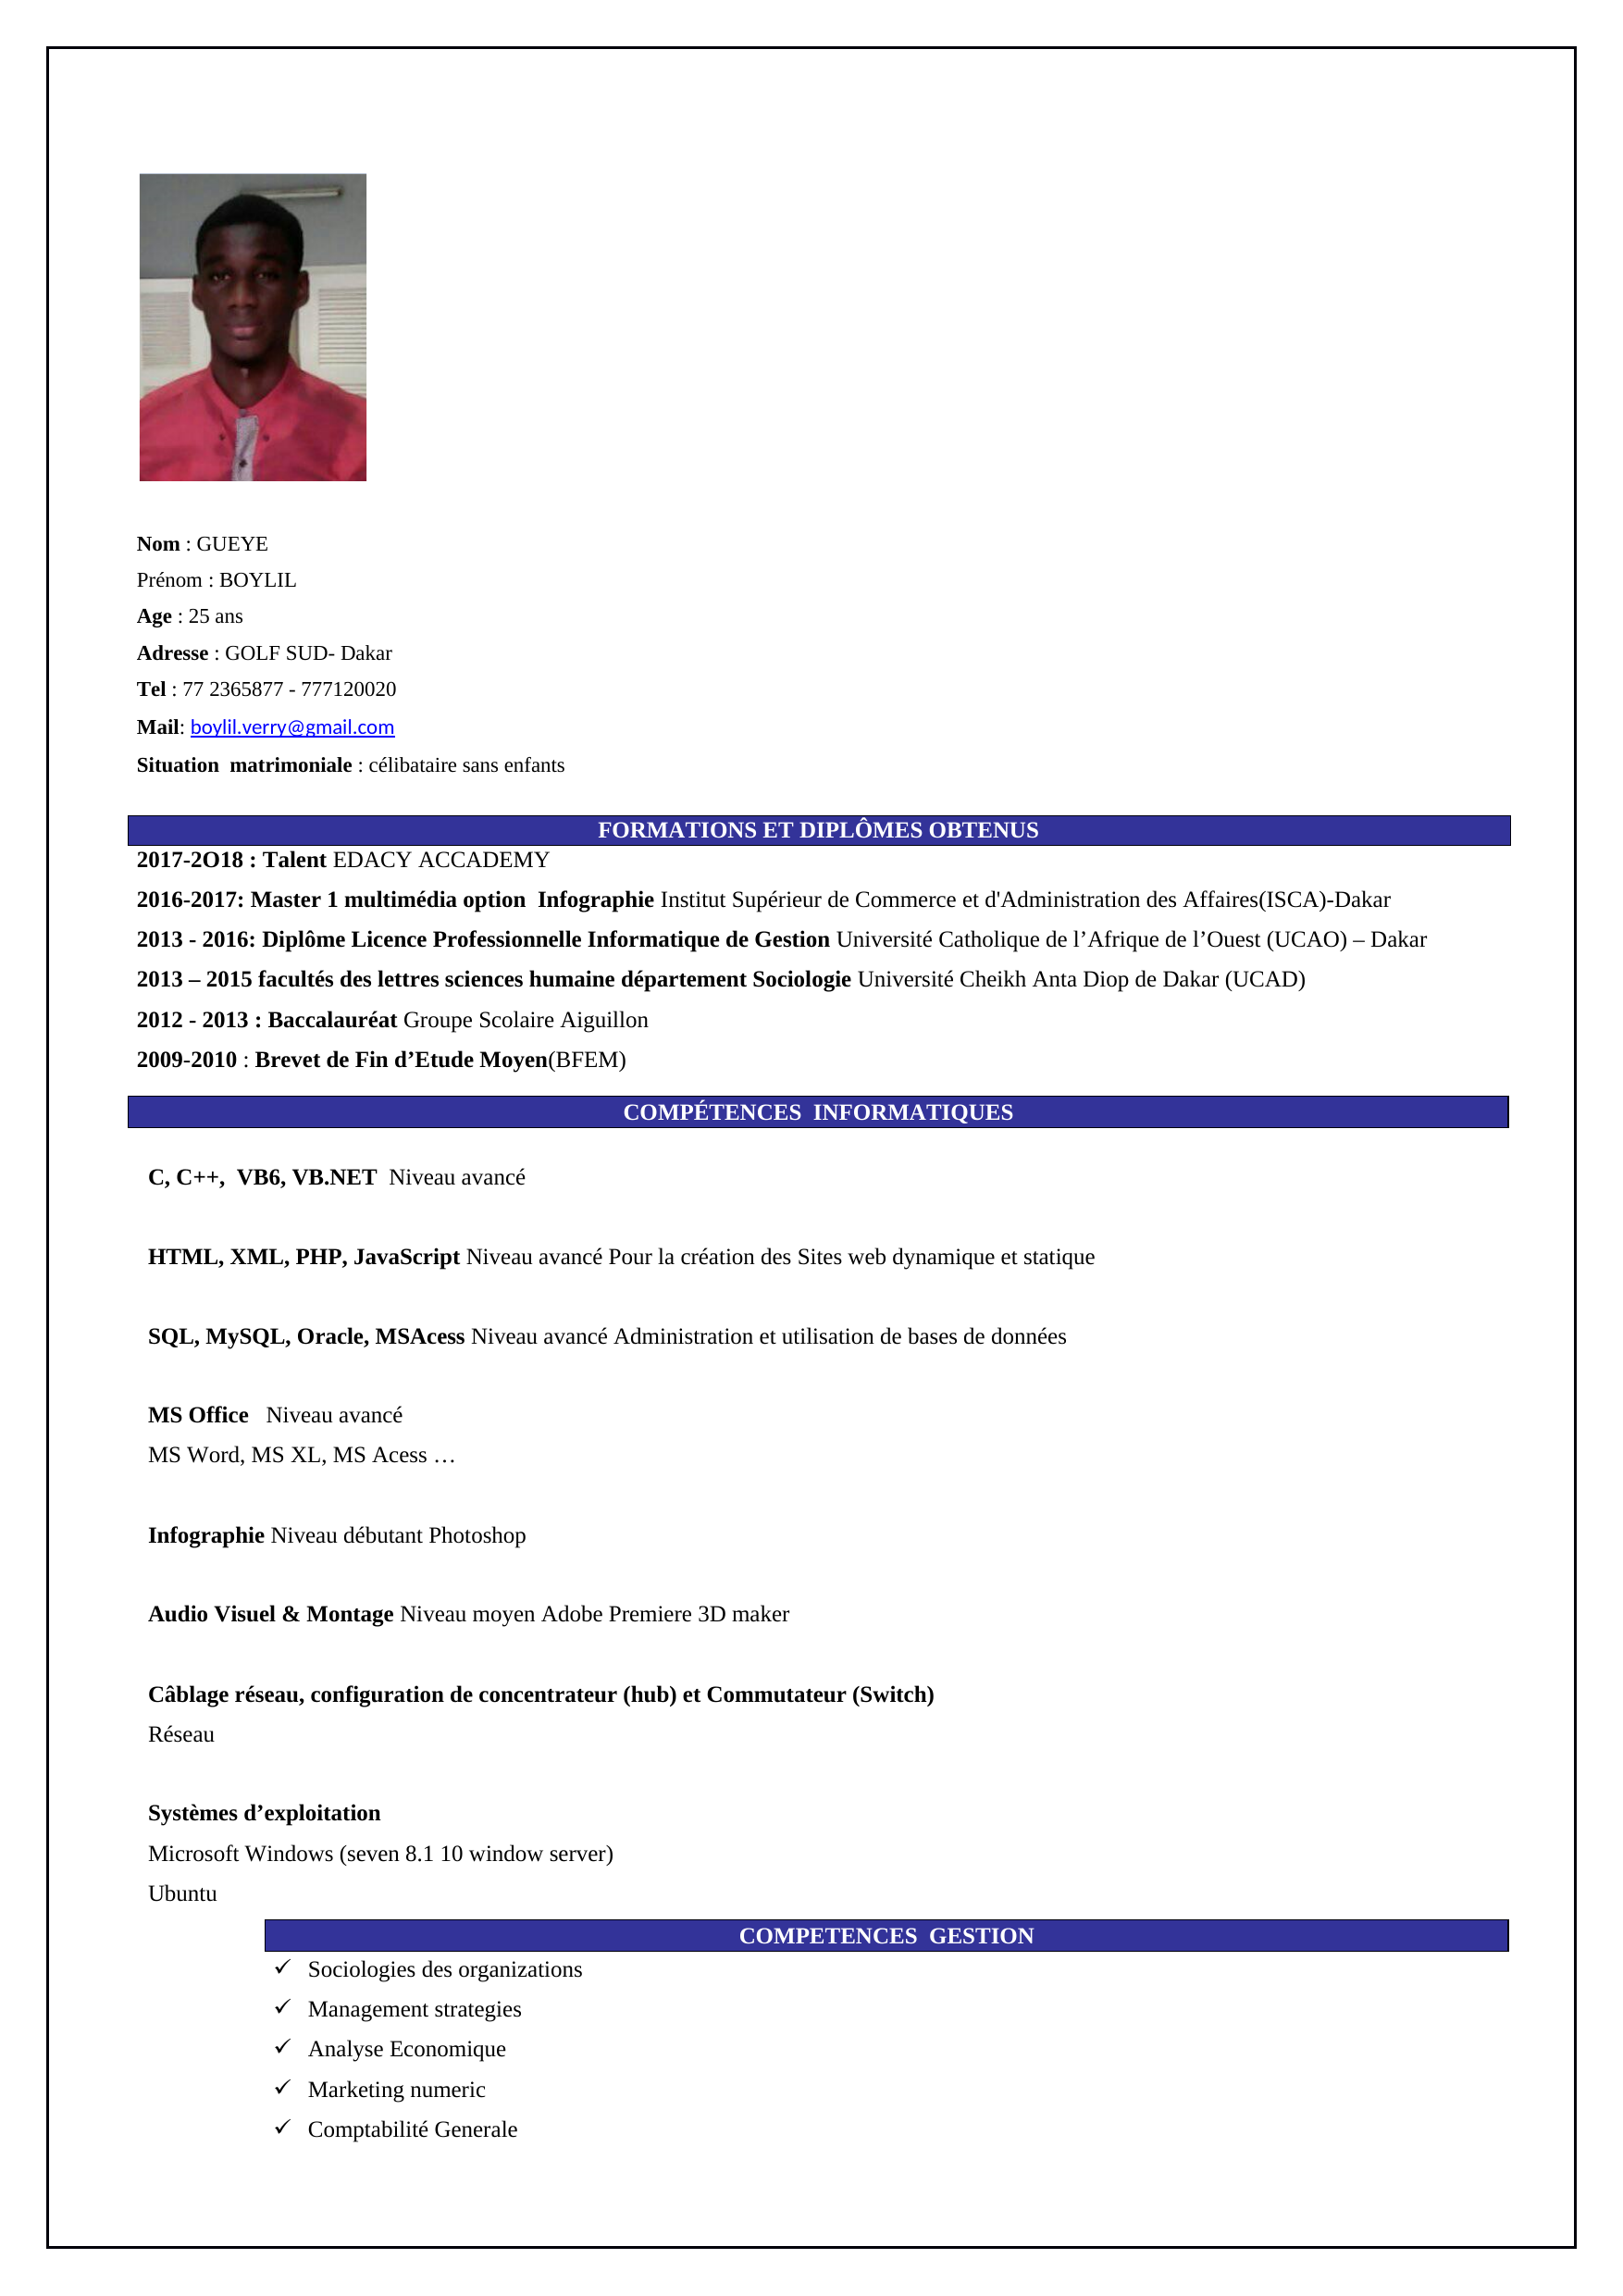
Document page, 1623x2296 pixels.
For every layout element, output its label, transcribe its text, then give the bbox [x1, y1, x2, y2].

list Sociologies des organizations [273, 1955, 1500, 1982]
list Comptabilité Generale [273, 2116, 1500, 2141]
list Management strategies [273, 1995, 1500, 2022]
text Ubuntu [148, 1880, 1500, 1905]
text 2009-2010 : Brevet de Fin d’Etude Moyen(BFEM) [137, 1046, 1500, 1072]
text C, C++, VB6, VB.NET Niveau avancé [148, 1163, 1500, 1190]
text FORMATIONS ET DIPLÔMES OBTENUS [129, 816, 1510, 845]
text COMPÉTENCES INFORMATIQUES [129, 1097, 1507, 1127]
text Microsoft Windows (seven 8.1 10 window server) [148, 1840, 1500, 1866]
picture [139, 173, 367, 481]
text 2013 - 2016: Diplôme Licence Professionnelle Informatique de Gestion Université Catholique de l’Afrique de l’Ouest (UCAO) – Dakar [137, 925, 1500, 952]
text 2012 - 2013 : Baccalauréat Groupe Scolaire Aiguillon [137, 1006, 1500, 1032]
subtitle Câblage réseau, configuration de concentrateur (hub) et Commutateur (Switch) [148, 1681, 1500, 1706]
text 2016-2017: Master 1 multimédia option Infographie Institut Supérieur de Commerce et d'Administration des Affaires(ISCA)-Dakar [137, 886, 1500, 912]
list Marketing numeric [273, 2076, 1500, 2102]
text MS Word, MS XL, MS Acess … [148, 1441, 1500, 1468]
text Prénom : BOYLIL [137, 567, 1500, 591]
text HTML, XML, PHP, JavaScript Niveau avancé Pour la création des Sites web dynamique et statique [148, 1243, 1192, 1270]
text Mail: boylil.verry@gmail.com [137, 714, 1500, 739]
text MS Office Niveau avancé [148, 1401, 1500, 1428]
text Infographie Niveau débutant Photoshop [148, 1521, 900, 1547]
text Audio Visuel & Montage Niveau moyen Adobe Premiere 3D maker [148, 1600, 1013, 1627]
text Adresse : GOLF SUD- Dakar [137, 640, 1500, 664]
text 2013 – 2015 facultés des lettres sciences humaine département Sociologie Université Cheikh Anta Diop de Dakar (UCAD) [137, 965, 1500, 992]
text 2017-2O18 : Talent EDACY ACCADEMY [137, 846, 1500, 873]
text Réseau [148, 1720, 1500, 1747]
text Tel : 77 2365877 - 777120020 [137, 677, 1500, 701]
text Systèmes d’exploitation [148, 1799, 1500, 1826]
text Nom : GUEYE [137, 531, 1500, 555]
text SQL, MySQL, Oracle, MSAcess Niveau avancé Administration et utilisation de bases de données [148, 1322, 1085, 1348]
text Age : 25 ans [137, 604, 1500, 628]
text Situation matrimoniale : célibataire sans enfants [137, 752, 1500, 776]
list Analyse Economique [273, 2035, 1500, 2062]
text COMPETENCES GESTION [266, 1920, 1507, 1951]
